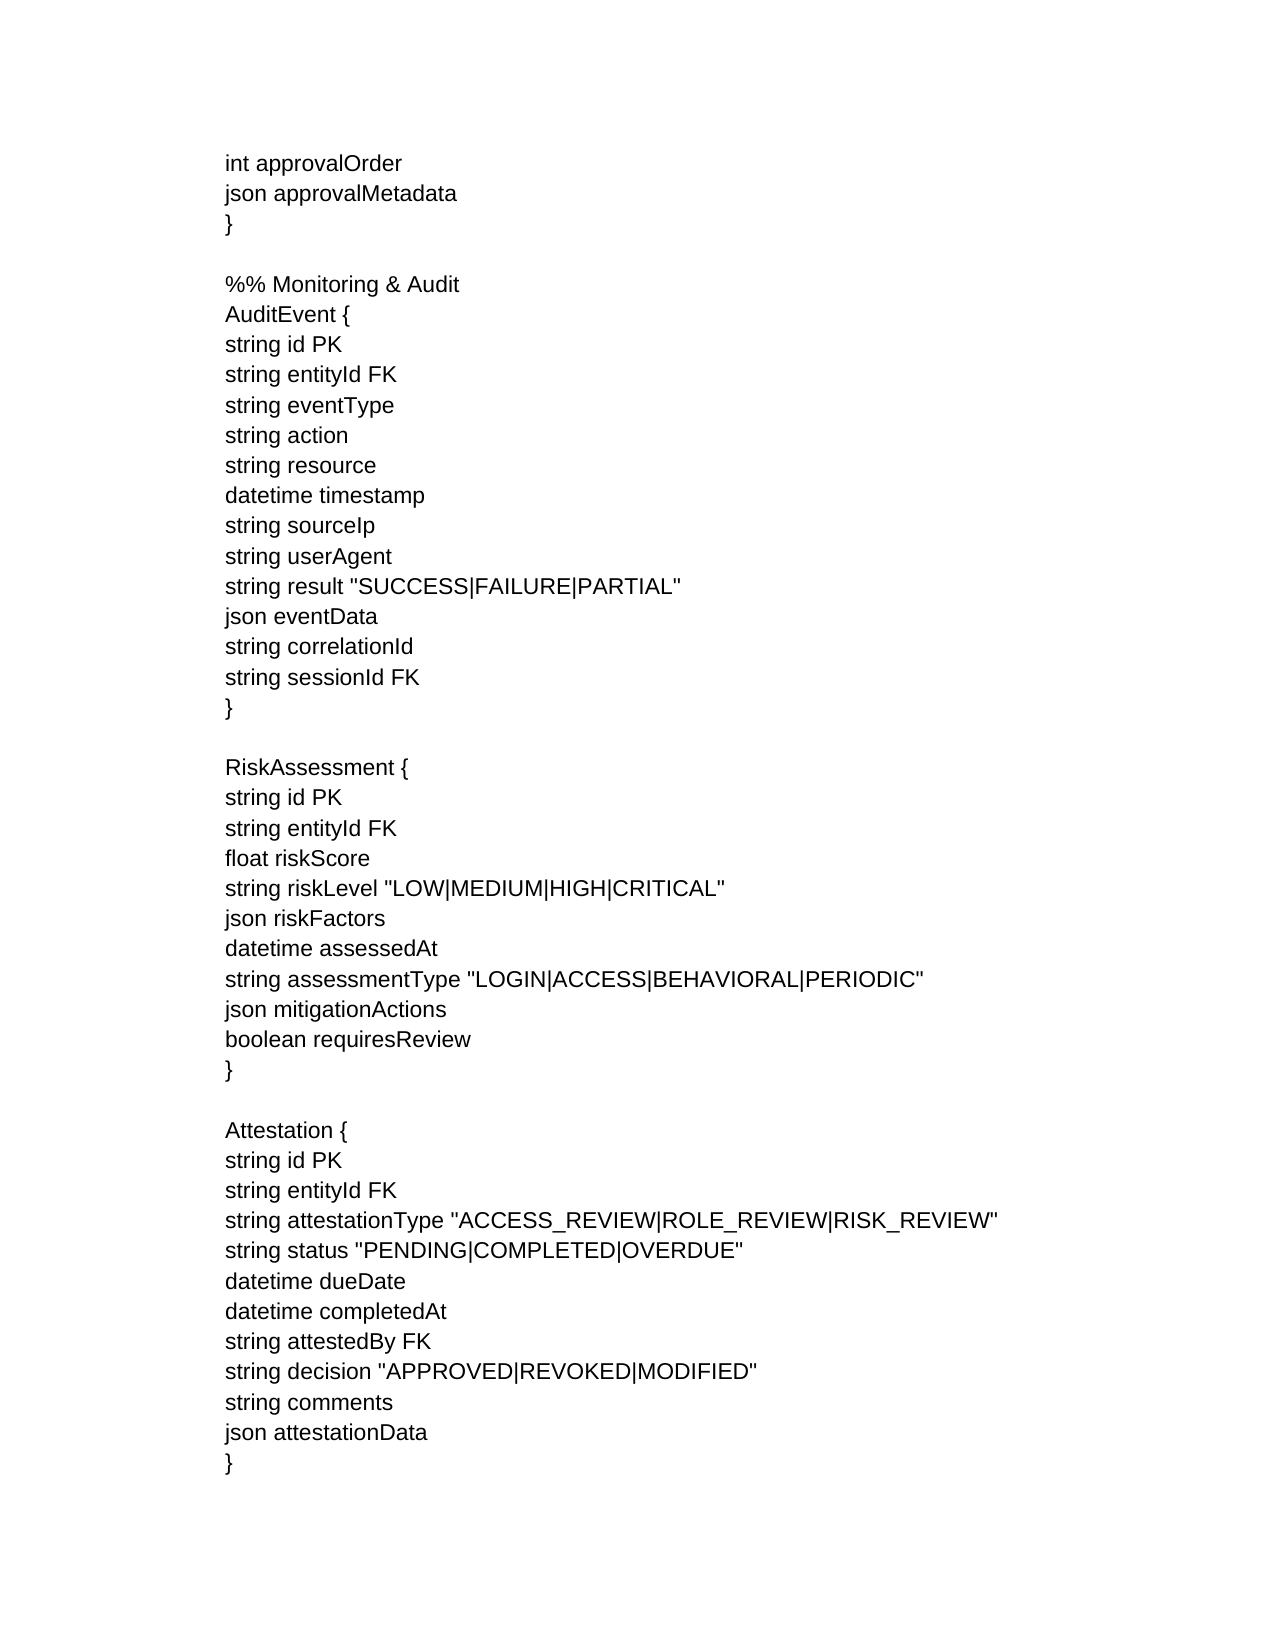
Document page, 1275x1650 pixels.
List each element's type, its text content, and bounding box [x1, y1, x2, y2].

text %% Monitoring & Audit [150, 271, 1125, 297]
text string sourceIp [150, 512, 1125, 539]
text string attestedBy FK [150, 1328, 1125, 1354]
text string entityId FK [150, 361, 1125, 388]
text string status "PENDING|COMPLETED|OVERDUE" [150, 1237, 1125, 1264]
text } [150, 210, 1125, 237]
text string action [150, 422, 1125, 448]
text string comments [150, 1388, 1125, 1415]
text } [150, 1056, 1125, 1083]
text Attestation { [150, 1117, 1125, 1143]
text datetime completedAt [150, 1298, 1125, 1324]
text int approvalOrder [150, 150, 1125, 176]
text string correlationId [150, 633, 1125, 660]
text string id PK [150, 784, 1125, 811]
text string assessmentType "LOGIN|ACCESS|BEHAVIORAL|PERIODIC" [150, 966, 1125, 992]
text json mitigationActions [150, 996, 1125, 1022]
text json approvalMetadata [150, 180, 1125, 207]
text string attestationType "ACCESS_REVIEW|ROLE_REVIEW|RISK_REVIEW" [150, 1207, 1125, 1234]
text string id PK [150, 1147, 1125, 1173]
text string userAgent [150, 543, 1125, 569]
text string entityId FK [150, 814, 1125, 841]
text string entityId FK [150, 1177, 1125, 1203]
text string sessionId FK [150, 663, 1125, 690]
text string resource [150, 452, 1125, 478]
text string decision "APPROVED|REVOKED|MODIFIED" [150, 1358, 1125, 1385]
text } [150, 1449, 1125, 1475]
text string id PK [150, 331, 1125, 358]
text json riskFactors [150, 905, 1125, 932]
text datetime timestamp [150, 482, 1125, 509]
text } [150, 694, 1125, 720]
text datetime dueDate [150, 1268, 1125, 1294]
text json eventData [150, 603, 1125, 629]
text datetime assessedAt [150, 935, 1125, 962]
text json attestationData [150, 1419, 1125, 1445]
text RiskAssessment { [150, 754, 1125, 781]
text AuditEvent { [150, 301, 1125, 327]
text string riskLevel "LOW|MEDIUM|HIGH|CRITICAL" [150, 875, 1125, 901]
text string result "SUCCESS|FAILURE|PARTIAL" [150, 573, 1125, 599]
text float riskScore [150, 845, 1125, 871]
text string eventType [150, 392, 1125, 418]
text boolean requiresReview [150, 1026, 1125, 1052]
